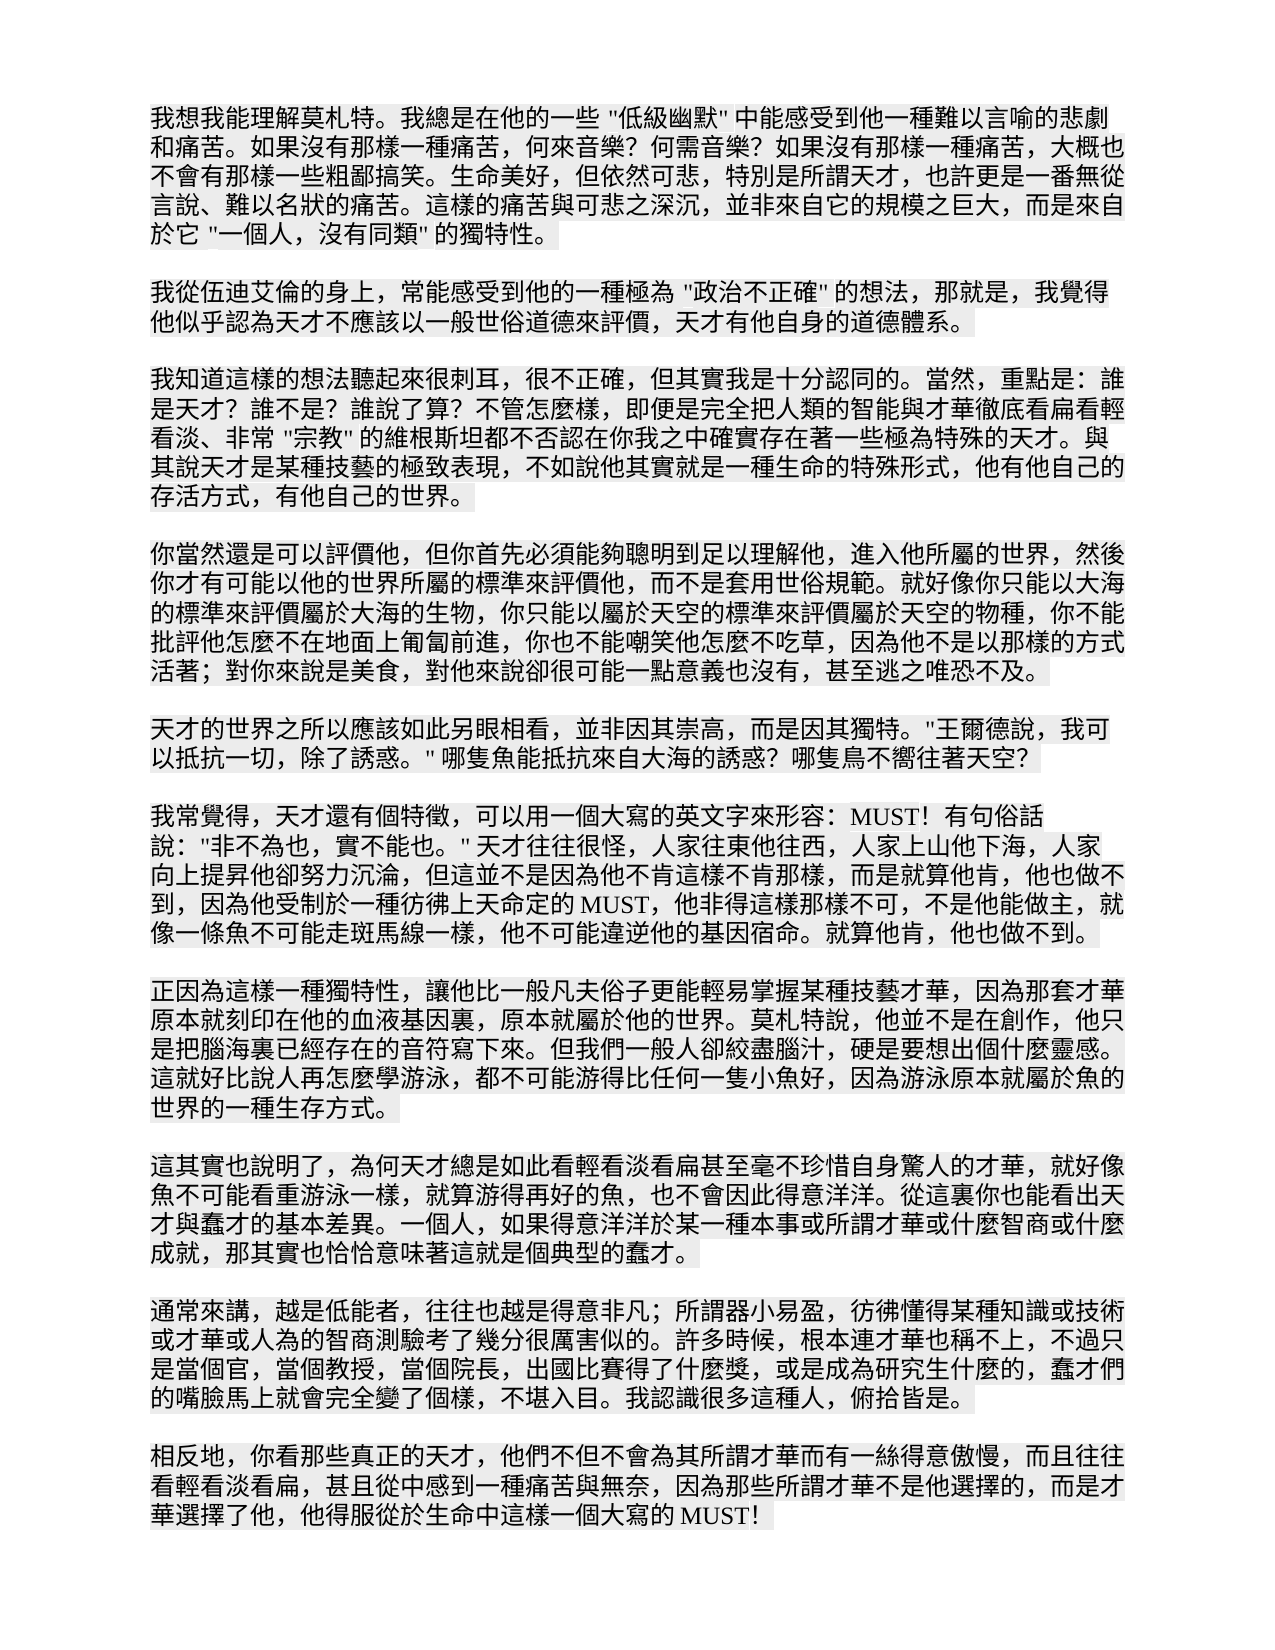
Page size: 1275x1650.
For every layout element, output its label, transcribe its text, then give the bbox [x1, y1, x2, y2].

text 身邊有人常懷疑我轉述世界名著的真實性。真的是那樣嗎？人家世界文學大師會那樣低級地寫東西嗎？"等待果陀" 何等名著，會出現什麼 "自己講笑話自己笑到尿褲子" 的情節嗎？ 基本上，我的轉述應該都是真的，但你知道，轉述這東西就跟翻譯詩一樣，難免加油添醋；有時是故意瞎掰，例如我敢保證等待果陀裏絕對沒有 "口吃患者買汽水" 的笑話；有時則是記憶難免有誤，畢竟自從大學畢業後，我就幾乎不再閱讀這些所謂 "閒書"，而全在學術書堆裏打滾了。這些閒書，大部份是在國中和國小階段讀的，另一部份是在念大學時。直到最近一兩年，因為每周甚至每天大量時間都在等車、坐車，零碎時間很多，才有一點機會重新複習這些閒書。 總之，如果你是在寫論文或寫一些正經八百的文章，千萬別從我的轉述中直接取用，因為你很可能會以為等待果陀裏頭真的有 "口吃患者買汽水" 的笑話。至於劇中那兩位主角是不是真的自己講笑話自己笑到尿褲子，其實我也不確定；加油添醋久了，有時連自己也搞不清哪個故事才是原版，哪個是我的改編。 我常講故事，做為一種自慰，我是說自己安慰自己；因為沒有聽眾，只能講給自己聽。有時痛苦一來，每天得給自己在心裏頭講上十幾個故事。 身邊有人也經常納悶，我的記憶力怎麼那麼好？怎麼可能記得三、四十年前讀過的書，記得那麼多的故事、情節與人物？其實我 "宛如影印機一般" 的記憶力，早在念完小學之後，就被所謂教育給摧殘得支離破碎了。我並不是記憶力好，而是念念不忘。如果你心裏總是惦記著某個人物情節影像聲音，無時無刻縈繞心頭揮之不去，你還會忘記嗎？你會忘記楊過嗎？你會忘記令狐沖嗎？你會忘記包法利夫人嗎？你會忘記浮士德嗎？你會忘記安魂曲嗎？你會忘記地下社會裏新娘飛起來、朝井底丟花的那一幕嗎？你會忘記她的傻帽新郎溺水而亡被鬼新娘所救的那一幕嗎？ 當然，你不可能記住所有細節。有時之所以還記得，也許是因為某種原因。例如我約略記得等待果陀裏那兩個傻帽的名字，一個叫什麼米爾的；聽到米爾我都會很緊張，以為是在叫我 (艾米爾--emir)，名字跟我很像。 至於另一個就記不得了，只記得跟動情激素Estrogen的英文發音有點像。動情先生個性好像比較悲觀，老是說果陀不會來了，不如上吊算了。但他很奇怪，自己想上吊，卻總是邀請emir先試試。動情先生自己解下褲腰帶，掛上樹枝，然後說，"來，emir，你先"。emir說，"是你要上吊，怎麼叫我先呢？" 動情先生說，"那怎麼是我先呢?" emir說，"因為你比較輕啊。" 動情先生想想也對，於是就上吊試試看什麼感覺 (警語：危險動作，小朋友不要學)，還好樹枝斷了，但他仍然每天嚷著說人生荒謬無趣，不如上吊算了。 搞笑不一定可笑。一個悲劇主角，不一定得老是一副苦瓜臉。一個痛苦的人，當痛苦到了一種極致，他總是會惦記著一些美好而愉悅的往事或故事；即便是一個古老的千年舊夢，他也都還能記得，並不是因為他記憶力好，而是因為他念念不忘。可悲之處或許也正因為他始終忘不了生命曾經有過的一切美好。要是他腦海裏沒有那些好笑的、好玩的、動人的、迷死人的、椎心刺骨的故事或往事，說不定他的痛苦與悲劇反而會少一些。 還記得叱吒風雲的 "大國民" 嗎？至死念念不忘 rose bud(玫瑰花蕾)，死的時候還一直喊著rose bud, rose bud。大家很納悶，什麼是rose bud？什麼東西那麼重要，讓一代梟雄至死掛念？後來謎底揭曉，原來rose bud是他小時候玩的雪橇上頭的字樣；小小大國民那時才幾歲，正在雪地上玩著雪橇，就是那一天，他和他媽媽被迫分離了。 痛苦即便不一定是一種 "好人" 的特徵，至少也是一種 "人" 的記號。許多時候，有那樣的痛苦，於是就有了那樣的幽默。維根斯坦說，"幽默不是講笑話的本事，而是一種生活方式。" 一個東西之所以會 "好笑"，自然是因為它跟現實之間拉開了一種距離，就像企圖脫離地心引力那樣，從中產生一種人事時空 "異化" 了的趣味；你跟現實的距離遠了，靈魂出竅了，低頭看著腳下的可悲現實，自然也使得生命似乎變得更能忍受。 我是這麼理解莫札特的，他真的很好笑，生活不管如何顛沛挫折，情感思維不拘如何深邃沉重，幼稚到爆的赤子情懷卻似乎始終存在。有人懷疑那樣一種口無遮攔的低級幽默是一種病，但根據我的專業判斷，應該不是。那不是病，那是一種...一種什麼呢，其實我也找不到適當的詞，但我想我能由衷體會，也許可以說那是一種命一種個性吧，上天指派的一種宿命；他就是那樣的人，他就是那樣地活著，由不得他自己。 莫札特臨死前的最後一齣歌劇就是魔笛。我先前說錯了，我說齊克果讚揚魔笛是神聖的完美作品，我說錯了，一時想到唐喬凡尼去了。齊克果讚揚的當然是唐喬凡尼那樣一種充滿罪與罰成份的沉重作品，而不會是魔笛這樣的神怪童話。 莫札特顯然很喜歡魔笛裏頭那個很搞笑的捕鳥人。當我一個人在外面做事、等車或發呆，有時想到一些好笑的情節或故事，仍然會忍不住微笑。旁邊的人可能會覺得奇怪，這個人怎麼突然自己對著空氣微笑？ 記得捕鳥人 (名叫趴趴基諾) 和王子 (男主角的名字我反倒記不得)，必須接受三道考驗，才能拯救世界，才能讓天地合一，讓四季循環，讓陽光與黑夜各自回到它應有的位置。其中一道考驗就是沉默。我創辦的忍教裡頭其實也有這門心法，又稱七忍功，但至今還沒有人練成這套神功。簡單說就是抹黑由人，笑弄由人，糟蹋由人，都還是能忍忍忍忍忍忍忍地寫出七個忍字。捕鳥人是個俗人，自然不可能練成這套沉默心法。 話說 "沉默" 考試那天，鳥人很渴，一直想要喝水，想著想著，果然就有人拿水來了，原來是阿匹婆帶著兩名工人搬來一桶水。喝完水之後，捕鳥人就和王子繼續打坐，繼續接受 "沉默" 的考驗。沒想到，阿匹婆和工人卻當場聊起天來。工人問她： "請問妳今年幾歲啦？" 阿匹婆害羞地說："倫家剛滿18啦。" "有男朋友嗎？" "唉呀，怎麼這樣問啦，問得好直接哦"。 "現在時代開明，觀念進步，有什麼好害羞?" "有啦。有一個啦。" "是哪位幸運兒能當妳的男捧油啊?" "倫家的男朋友是個捕鳥人啦，整天抓小鳥，一次可以抓三隻五隻，很厲害喔。" "真是令人羨慕的奇男子。那他叫什麼名字呢？" "他叫做趴趴基諾，倫家我白天都叫他小諾諾，晚上就叫他小基基。" "那小基基現在人呢？" "唉唷，怎麼明知故問啦？小基基就在你眼前啦，就是在打坐練神功的那個帥哥啊，他就是倫家的男朋友啦。" 捕鳥人表面上靜坐練功，其實一直偷聽阿匹婆瞎掰，越聽越凍未條，於是就整個爆發了，忍不住開罵說： "我說這位阿嬤啊，妳講話嘛卡差不多咧，妳的歲數，做我的阿嬤的阿嬤都還有剩，我怎麼會是妳的男捧油？" 話一說完，阿匹婆和工人突然全都消失了，天邊傳來天神的一聲嘆息。"沉默" 這項考試沒通過，世界沒得拯救了。 還好，後來天神有給他補考的機會。情節十分複雜，我就不轉述了。總之，後來阿匹婆在捕鳥人接受沉默補考時又再度現身。因為捕鳥人嘴裡沈默，心裡並不沈默，心裡嘀咕著："媽的，拯救什麼世界，吃飽太閒是嗎？世界沉淪干咱們鳥事啊。這種日子真的很悶，雖然考試有免費美食吃到飽，但光有美食而沒有美女，人生何歡？" 心裏念頭一浮現，"美女" 果然來了，又是阿匹婆！ 而且這回更可怕，竟然當場強迫鳥人一定要娶她為妻，一哭二鬧三幾乎要上吊。但是鳥人這回學乖了，不出聲就是不出聲。最後，被逼到沒處可退時，只好默默點頭同意娶阿匹婆為妻。沒想到，才剛點頭，阿匹婆竟然化成一縷青煙，定睛一看，青煙裏頭有個美少女，原來是天神命令美少女裝扮成嚇死人的阿匹婆，藉以考驗捕鳥人。 後來，我記得捕鳥人和這位真命天女，一同參與了拯救世界的偉大工作。憑藉的是什麼呢？憑一支魔笛，從魔笛中可以吹出讓百獸馴服、讓怒海平息、讓枯石垂淚的動人音樂，從此陰暗退散，天地日夜重新恢復了秩序。 以上是我的轉述，故事基本上都是真的，不過枝節大多是我自己瞎掰。其實，魔笛的原始故事也不是莫札特的原創，他也是從某個詩人的詩歌自行加油添醋。 我想我能理解莫札特。我總是在他的一些 "低級幽默" 中能感受到他一種難以言喻的悲劇和痛苦。如果沒有那樣一種痛苦，何來音樂？何需音樂？如果沒有那樣一種痛苦，大概也不會有那樣一些粗鄙搞笑。生命美好，但依然可悲，特別是所謂天才，也許更是一番無從言說、難以名狀的痛苦。這樣的痛苦與可悲之深沉，並非來自它的規模之巨大，而是來自於它 "一個人，沒有同類" 的獨特性。 我從伍迪艾倫的身上，常能感受到他的一種極為 "政治不正確" 的想法，那就是，我覺得他似乎認為天才不應該以一般世俗道德來評價，天才有他自身的道德體系。 我知道這樣的想法聽起來很刺耳，很不正確，但其實我是十分認同的。當然，重點是：誰是天才？誰不是？誰說了算？不管怎麼樣，即便是完全把人類的智能與才華徹底看扁看輕看淡、非常 "宗教" 的維根斯坦都不否認在你我之中確實存在著一些極為特殊的天才。與其說天才是某種技藝的極致表現，不如說他其實就是一種生命的特殊形式，他有他自己的存活方式，有他自己的世界。 你當然還是可以評價他，但你首先必須能夠聰明到足以理解他，進入他所屬的世界，然後你才有可能以他的世界所屬的標準來評價他，而不是套用世俗規範。就好像你只能以大海的標準來評價屬於大海的生物，你只能以屬於天空的標準來評價屬於天空的物種，你不能批評他怎麼不在地面上匍匐前進，你也不能嘲笑他怎麼不吃草，因為他不是以那樣的方式活著；對你來說是美食，對他來說卻很可能一點意義也沒有，甚至逃之唯恐不及。 天才的世界之所以應該如此另眼相看，並非因其崇高，而是因其獨特。"王爾德說，我可以抵抗一切，除了誘惑。" 哪隻魚能抵抗來自大海的誘惑？哪隻鳥不嚮往著天空？ 我常覺得，天才還有個特徵，可以用一個大寫的英文字來形容：MUST！有句俗話說："非不為也，實不能也。" 天才往往很怪，人家往東他往西，人家上山他下海，人家向上提昇他卻努力沉淪，但這並不是因為他不肯這樣不肯那樣，而是就算他肯，他也做不到，因為他受制於一種彷彿上天命定的MUST，他非得這樣那樣不可，不是他能做主，就像一條魚不可能走斑馬線一樣，他不可能違逆他的基因宿命。就算他肯，他也做不到。 正因為這樣一種獨特性，讓他比一般凡夫俗子更能輕易掌握某種技藝才華，因為那套才華原本就刻印在他的血液基因裏，原本就屬於他的世界。莫札特說，他並不是在創作，他只是把腦海裏已經存在的音符寫下來。但我們一般人卻絞盡腦汁，硬是要想出個什麼靈感。這就好比說人再怎麼學游泳，都不可能游得比任何一隻小魚好，因為游泳原本就屬於魚的世界的一種生存方式。 這其實也說明了，為何天才總是如此看輕看淡看扁甚至毫不珍惜自身驚人的才華，就好像魚不可能看重游泳一樣，就算游得再好的魚，也不會因此得意洋洋。從這裏你也能看出天才與蠢才的基本差異。一個人，如果得意洋洋於某一種本事或所謂才華或什麼智商或什麼成就，那其實也恰恰意味著這就是個典型的蠢才。 通常來講，越是低能者，往往也越是得意非凡；所謂器小易盈，彷彿懂得某種知識或技術或才華或人為的智商測驗考了幾分很厲害似的。許多時候，根本連才華也稱不上，不過只是當個官，當個教授，當個院長，出國比賽得了什麼獎，或是成為研究生什麼的，蠢才們的嘴臉馬上就會完全變了個樣，不堪入目。我認識很多這種人，俯拾皆是。 相反地，你看那些真正的天才，他們不但不會為其所謂才華而有一絲得意傲慢，而且往往看輕看淡看扁，甚且從中感到一種痛苦與無奈，因為那些所謂才華不是他選擇的，而是才華選擇了他，他得服從於生命中這樣一個大寫的MUST！ 我很不喜歡使用天才一詞，因為這辭彙已經被污染扭曲成另外一種帶有虛榮與驕傲的意涵。但是，天才怎麼可能得意，怎麼可能傲慢呢？低能的蠢蛋才會得意洋洋，甚至自我滿意度破表。 這種蠢蛋市面上多得是，醫界學界特別多，放眼皆是，例如那位好像根本不知道自己在幹什麼的柯大帥便是典型一例。我不難想像天才的痛苦、自貶甚至自暴自棄，倒是很難想像，當一個人的智能與見識如此拙劣到嚇死人的地步，怎麼會一點點病識感也沒有？我就算再怎麼笨，肯定也都能大約知道自己笨到什麼程度；就好像一個醜八怪，怎麼可能會以為自己美如天仙或潘安再世？這意味著，某些人，愚蠢程度之深，其實是深不見底的，以致於讓他根本看不見自己嚇死人的愚蠢與低能。不信，請看： https://goo.gl/2mCM85 (真的很難想像這個社會究竟怎麼了？忍耐力竟然如此之高，似乎只要顏色對了，一切便都可忍耐；再怎麼低能惡搞瞎搞也沒關係，再怎麼道德敗壞無恥下流栽贓做假抹黑捏造自導自演嫁禍對手，統統都沒關係；低能沒關係，敗德沒關係，唯一有關係的就是你必須綠油油才行。題外話。) 人的自覺或病識感，其實也恰恰反映了一種深度。劍橋曾經有個哲學研究生，很聰明，但是很奇怪，就在他即將完成博士學位之際，突然說他不想交論文了。老師和同學都覺得很奇怪，問他為什麼呢？他說，"因為我覺得自己寫的東西沒有價值，沒有什麼原創性。" 羅素把這事情告訴維根斯，維根斯坦聽了很感動，他說，"光憑他這句話，劍橋就應該頒給他一個博士學位。" 天才如果聽起來很刺耳，也許換個詞也一樣。天才在我看來就是一些很像人的 "人"，生命氣息很強，活在自己所屬的世界，只問一己，不問眾生；自己沿著自己的軌道轉，不離不棄，不折不從。他們較少虛榮，因為生命裏頭有個大寫的 "MUST" 自然會迫使他活出自己的模樣，就像梭羅說的，"如果有人沒有跟著大家齊步走，那也許是因為他聽到不一樣的鼓聲"。如果有人不在地上走，而在空中飛，水裏游，那也許是因為天空、大海才是他的家。 P.S.： 1. 關於安魂曲，底下這些曲調，也許就是純粹莫札特生前所寫，而沒有其他人的添加補齊。 https://www.youtube.com/watch?v=Mr31v7wWkE8 2. 我想查魔笛裏的一段詞："In diesen heil gen Ha ! len kennt man die Ra che nicht..." (誰都應寬恕敵人，不喜歡此一教義者，不配當 "人"。) 結果看到空中大學的網站： http://goo.gl/5hQVVO 竟然看到這樣一段話："那時代的人，對莫札特的一些言詞與作風無法茍同，對他的音樂也只是欣賞，但莫札特死後有知的話應可安息，因為我們己經從他的作品中洞澈真情。" 我看了有點感冒，因為後面那兩句是我寫的，而且寫過很多次。比方說，十八年前寫 Alan Turing的一篇文章叫 "危險的實驗"，裏頭就是這麼寫的。當然，你很難對兩個句子或某種表達方式宣稱所有權。我不敢說這一定是抄襲，也許真的是巧合。 我的文章經常被冒用，被剪貼抄襲，或是大量被剽竊想法，甚至整篇文章改掉作者名字直接拿去賣。每次想到這些事，就覺得很痛苦，很想把網路上所有我的文字全部刪除。我並不覺得這些文字或想法有什麼價值，但它畢竟是我的，就像自己的小孩再笨再壞也還是自己的小孩。 特別是當它被一些所謂有頭有臉的學界醫界或文化界的混蛋們給偷竊拿去使用，佔為己有之後，人們說不定會以為是我去剽竊這些混蛋的想法或文章。 台灣人，或華人也許都差不多，好像很喜歡抄襲，很喜歡竊據別人的想法。我們平常在閱讀中，久而久之難免會受到某些作者的影響，但我們不應該把這樣一種影響刻意隱藏，把得之於他人的想法據為已有。 曾經有某個台灣明星級的大牌教授，聽我私下提起我對維根斯坦和隱喻 (metaphor)的看法，想不到對方竟然說這正是他多年來所理解的維根斯坦，意思是說他老早就是這麼看待維根斯坦。我聽了很感冒，當面開罵，因為就算偷東西也有個偷字，你得偷偷摸摸地幹，豈有當著主人的面當場掠奪的？我對維根斯坦與隱喻的那些想法，對錯好壞先不說，但它至少是獨一無二的一種觀點與說法，怎麼我費盡十年寒窗的心血，才剛一說出來，你就說你老早就有這樣的想法。 愛因斯坦若跟你說他發現了相對論，發現了E等於MC平方，你其實根本一個字也不懂，但卻高調地說我老早就是這麼想的，請問這像話嗎？竟然有人想去搶一個事實上他根本一無所知的東西。想到這些剽竊的事，非常痛苦。我只能盡量學著眼不見為淨，因為我總不可能一個一個去追究，這也讓我對於在留言板上貼東西或發言常常感到很遲疑。 大部份東西其實我都不敢貼，因為如果連 "梅豔芳與維根斯坦" 那樣一種純粹私人性質的文字都能整篇偷去用，更不用說那些只要一旦被偷就很難宣稱所有權的知識性文章或想法。我的著作履歷迄今掛零，經常有人叫我出版或投稿，以便保護所有權，但我卻又覺得自己寫的任何東西似乎沒有好到需要印成白紙黑字的地步。 [150, 75, 1125, 1559]
